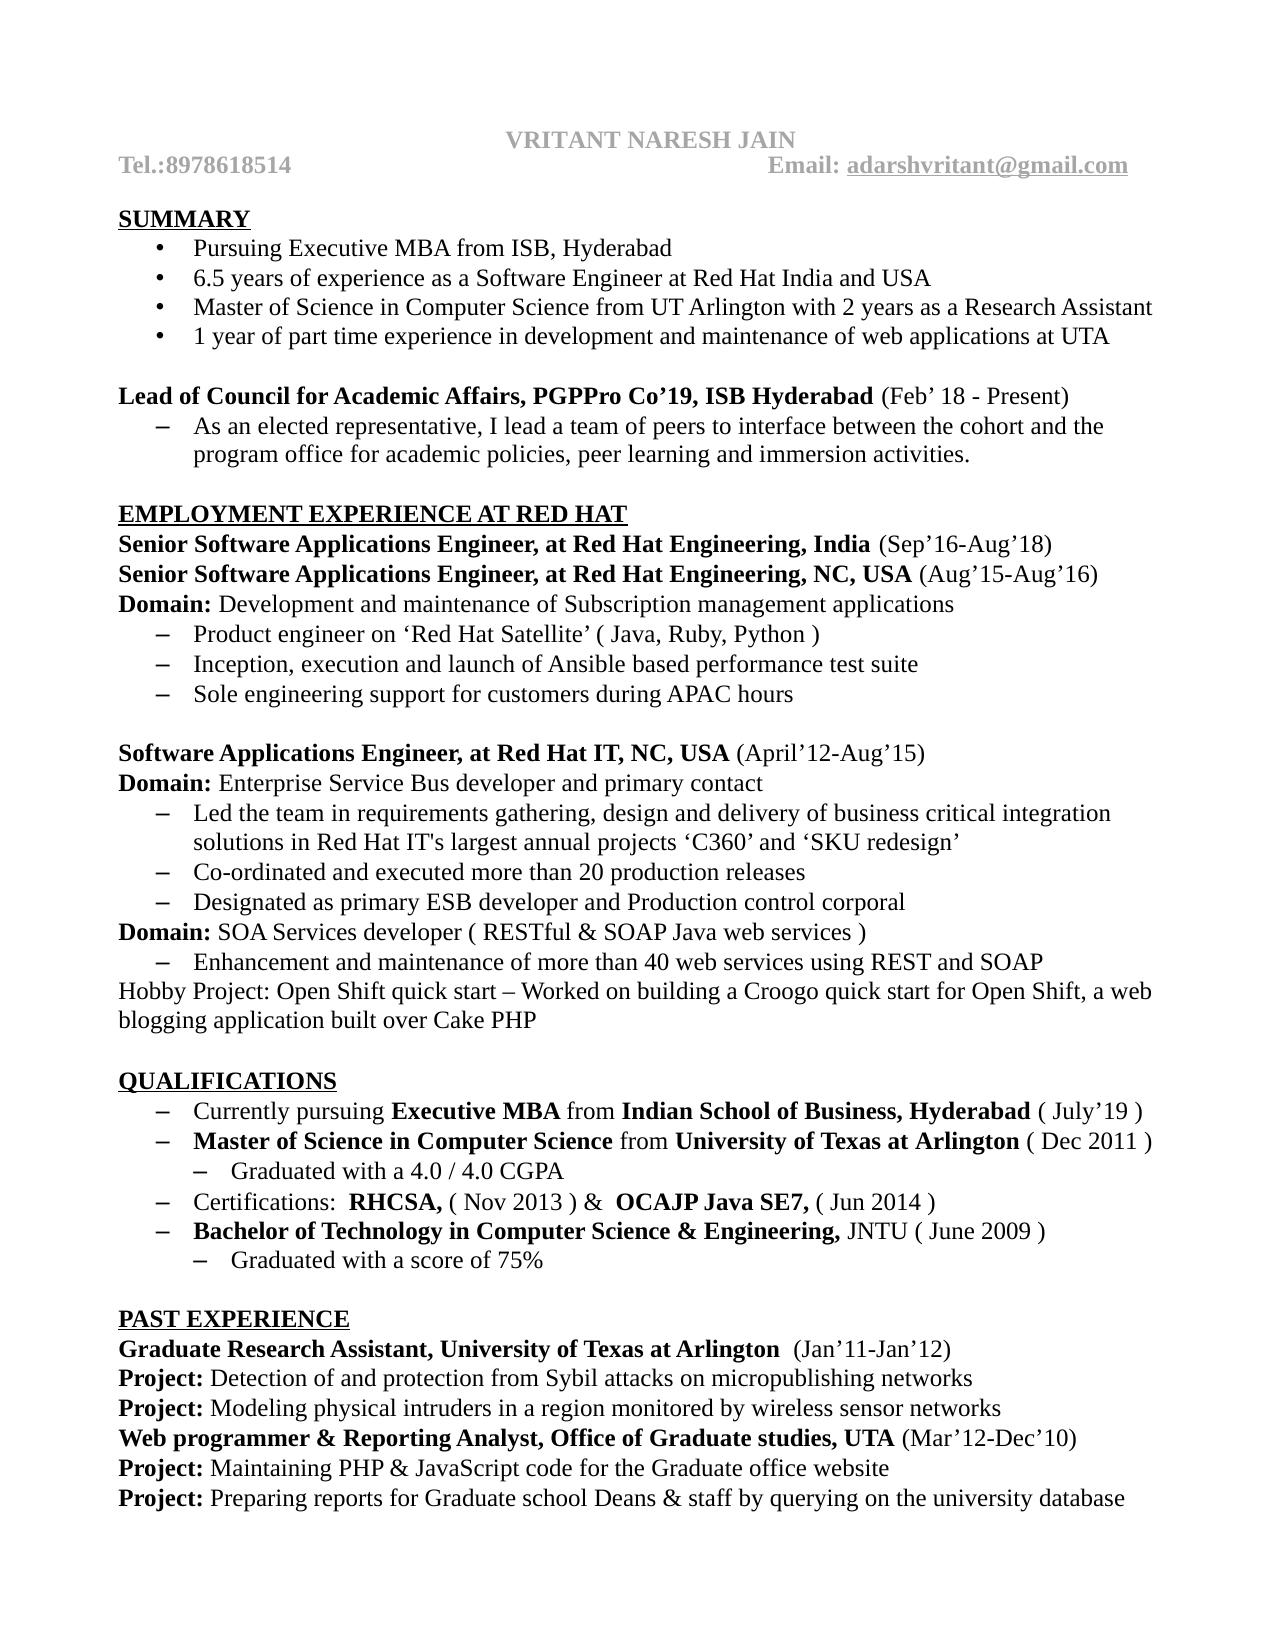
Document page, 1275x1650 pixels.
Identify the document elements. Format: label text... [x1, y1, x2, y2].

list Bachelor of Technology in Computer Science & Engineering, JNTU ( June 2009 ) [156, 1216, 1157, 1245]
list 1 year of part time experience in development and maintenance of web applications at UTA [156, 321, 1157, 350]
text Web programmer & Reporting Analyst, Office of Graduate studies, UTA (Mar’12-Dec’10) [118, 1423, 1157, 1452]
list Enhancement and maintenance of more than 40 web services using REST and SOAP [156, 947, 1157, 975]
list Master of Science in Computer Science from UT Arlington with 2 years as a Research Assistant [156, 292, 1157, 321]
text Lead of Council for Academic Affairs, PGPPro Co’19, ISB Hyderabad (Feb’ 18 - Present) [118, 381, 1157, 409]
list Inception, execution and launch of Ansible based performance test suite [156, 649, 1157, 677]
list Pursuing Executive MBA from ISB, Hyderabad [156, 233, 1157, 263]
text SUMMARY [118, 203, 1157, 233]
list Master of Science in Computer Science from University of Texas at Arlington ( Dec 2011 ) [156, 1126, 1157, 1155]
text Senior Software Applications Engineer, at Red Hat Engineering, India (Sep’16-Aug’18) [118, 529, 1157, 558]
text Software Applications Engineer, at Red Hat IT, NC, USA (April’12-Aug’15) [118, 738, 1157, 767]
list Sole engineering support for customers during APAC hours [156, 679, 1157, 707]
list Certifications: RHCSA, ( Nov 2013 ) & OCAJP Java SE7, ( Jun 2014 ) [156, 1186, 1157, 1216]
list Graduated with a score of 75% [193, 1245, 1157, 1274]
list 6.5 years of experience as a Software Engineer at Red Hat India and USA [156, 263, 1157, 292]
text Domain: Enterprise Service Bus developer and primary contact [118, 768, 1157, 797]
list Designated as primary ESB developer and Production control corporal [156, 887, 1157, 916]
list Led the team in requirements gathering, design and delivery of business critical integration solutions in Red Hat IT's largest annual projects ‘C360’ and ‘SKU redesign’ [156, 798, 1157, 856]
list Graduated with a 4.0 / 4.0 CGPA [193, 1156, 1157, 1185]
list As an elected representative, I lead a team of peers to interface between the cohort and the program office for academic policies, peer learning and immersion activities. [156, 411, 1157, 468]
text Graduate Research Assistant, University of Texas at Arlington (Jan’11-Jan’12) [118, 1334, 1157, 1362]
text Tel.:8978618514 Email: adarshvritant@gmail.com [118, 154, 1129, 178]
text EMPLOYMENT EXPERIENCE AT RED HAT [118, 499, 1157, 528]
text Project: Maintaining PHP & JavaScript code for the Graduate office website [118, 1453, 1157, 1482]
text Senior Software Applications Engineer, at Red Hat Engineering, NC, USA (Aug’15-Aug’16) [118, 559, 1157, 588]
text Project: Preparing reports for Graduate school Deans & staff by querying on the university database [118, 1483, 1157, 1512]
list Product engineer on ‘Red Hat Satellite’ ( Java, Ruby, Python ) [156, 619, 1157, 648]
text QUALIFICATIONS [118, 1065, 1157, 1095]
text Domain: SOA Services developer ( RESTful & SOAP Java web services ) [118, 917, 1157, 945]
text PAST EXPERIENCE [118, 1304, 1157, 1332]
text Domain: Development and maintenance of Subscription management applications [118, 589, 1157, 618]
list Currently pursuing Executive MBA from Indian School of Business, Hyderabad ( July’19 ) [156, 1096, 1157, 1125]
text VRITANT NARESH JAIN [418, 125, 1072, 154]
text Project: Detection of and protection from Sybil attacks on micropublishing networks [118, 1363, 1157, 1392]
text Project: Modeling physical intruders in a region monitored by wireless sensor networks [118, 1393, 1157, 1422]
text Hobby Project: Open Shift quick start – Worked on building a Croogo quick start for Open Shift, a web blogging application built over Cake PHP [118, 976, 1157, 1034]
list Co-ordinated and executed more than 20 production releases [156, 857, 1157, 886]
